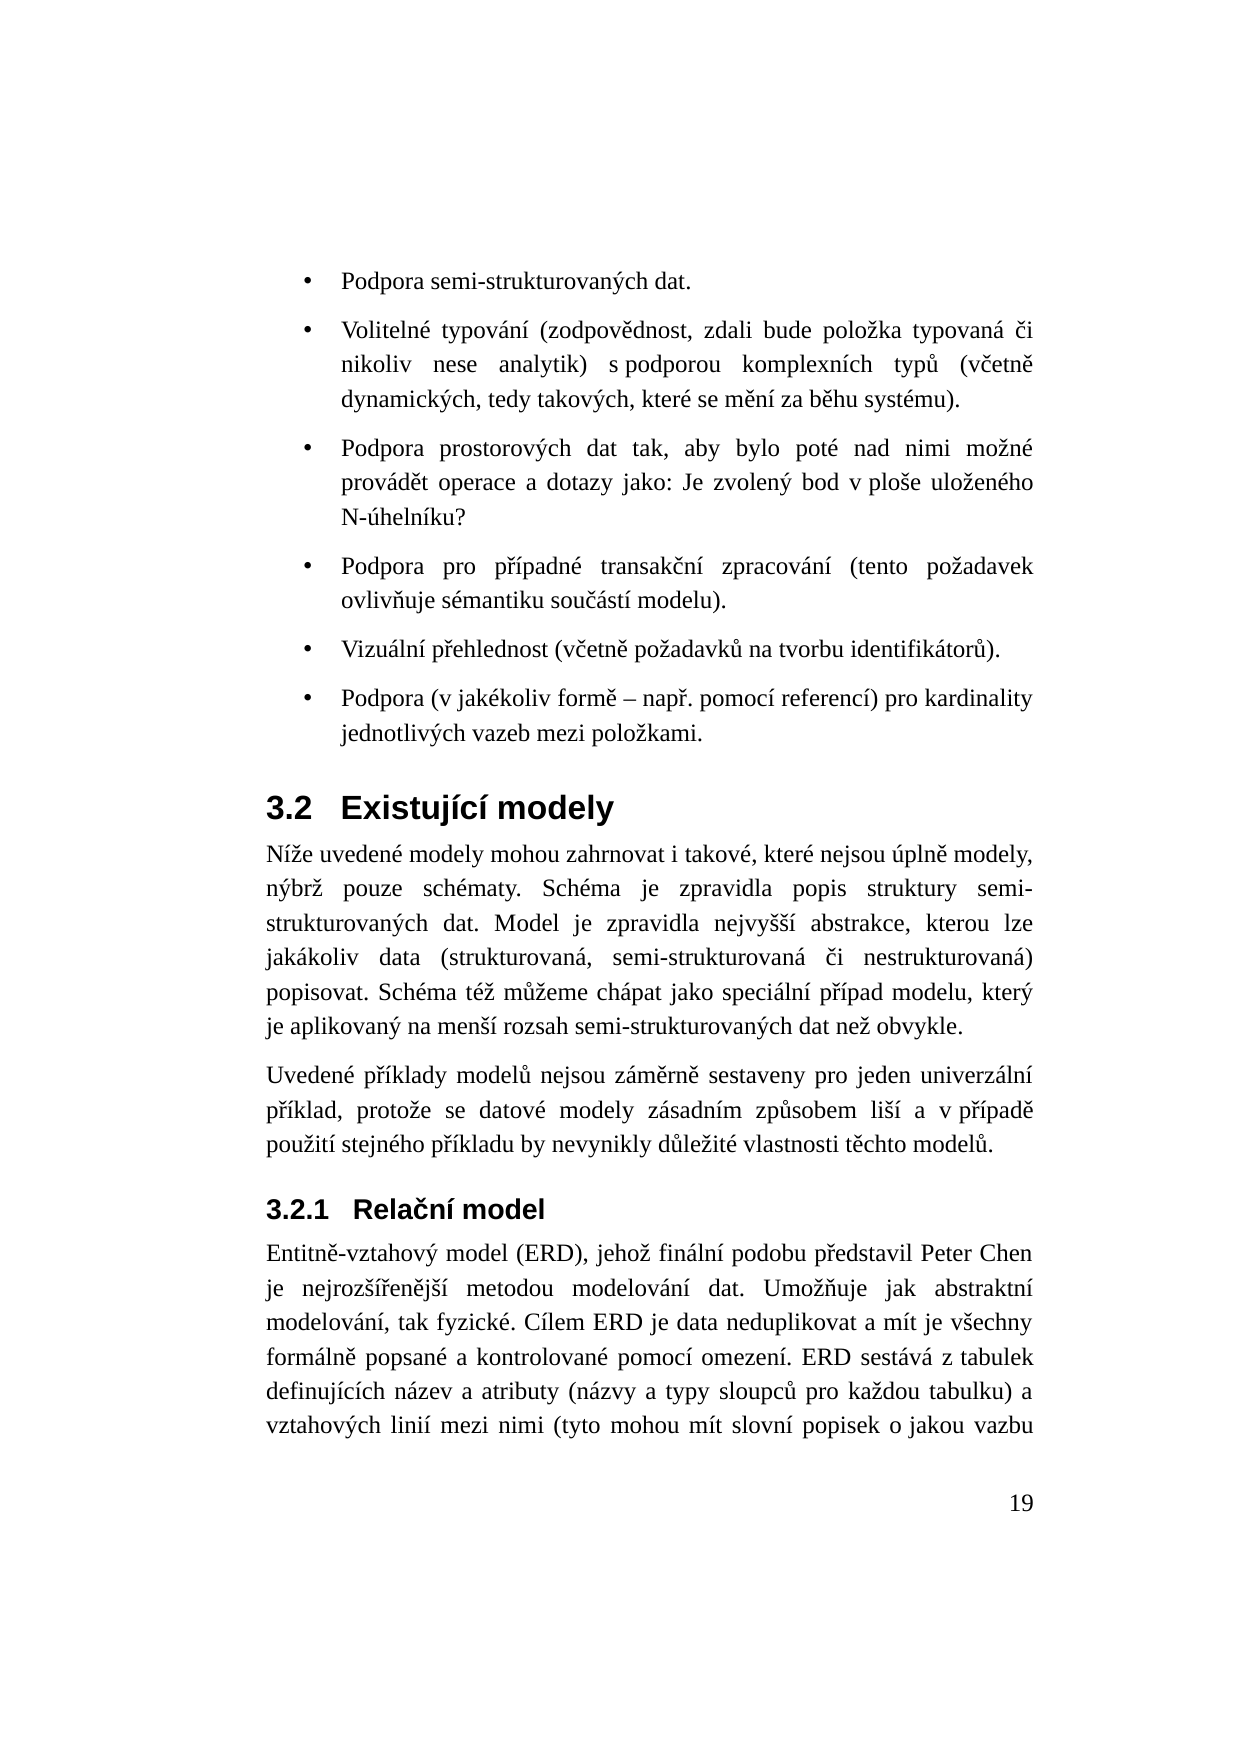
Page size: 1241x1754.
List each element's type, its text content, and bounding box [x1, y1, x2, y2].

text Entitně-vztahový model (ERD), jehož finální podobu představil Peter Chen je nejrozšířenější metodou modelování dat. Umožňuje jak abstraktní modelování, tak fyzické. Cílem ERD je data neduplikovat a mít je všechny formálně popsané a kontrolované pomocí omezení. ERD sestává z tabulek definujících název a atributy (názvy a typy sloupců pro každou tabulku) a vztahových linií mezi nimi (tyto mohou mít slovní popisek o jakou vazbu [266, 1238, 1033, 1439]
list Podpora semi-strukturovaných dat. [303, 266, 1033, 294]
list Vizuální přehlednost (včetně požadavků na tvorbu identifikátorů). [303, 634, 1033, 663]
text Uvedené příklady modelů nejsou záměrně sestaveny pro jeden univerzální příklad, protože se datové modely zásadním způsobem liší a v případě použití stejného příkladu by nevynikly důležité vlastnosti těchto modelů. [266, 1060, 1033, 1158]
list Podpora pro případné transakční zpracování (tento požadavek ovlivňuje sémantiku součástí modelu). [303, 551, 1033, 614]
list Podpora prostorových dat tak, aby bylo poté nad nimi možné provádět operace a dotazy jako: Je zvolený bod v ploše uloženého N-úhelníku? [303, 433, 1033, 531]
list Volitelné typování (zodpovědnost, zdali bude položka typovaná či nikoliv nese analytik) s podporou komplexních typů (včetně dynamických, tedy takových, které se mění za běhu systému). [303, 315, 1033, 412]
subtitle Existující modely [266, 788, 1033, 826]
list Podpora (v jakékoliv formě – např. pomocí referencí) pro kardinality jednotlivých vazeb mezi položkami. [303, 683, 1033, 747]
text Níže uvedené modely mohou zahrnovat i takové, které nejsou úplně modely, nýbrž pouze schématy. Schéma je zpravidla popis struktury semi-strukturovaných dat. Model je zpravidla nejvyšší abstrakce, kterou lze jakákoliv data (strukturovaná, semi-strukturovaná či nestrukturovaná) popisovat. Schéma též můžeme chápat jako speciální případ modelu, který je aplikovaný na menší rozsah semi-strukturovaných dat než obvykle. [266, 839, 1033, 1040]
subtitle Relační model [266, 1193, 1033, 1226]
